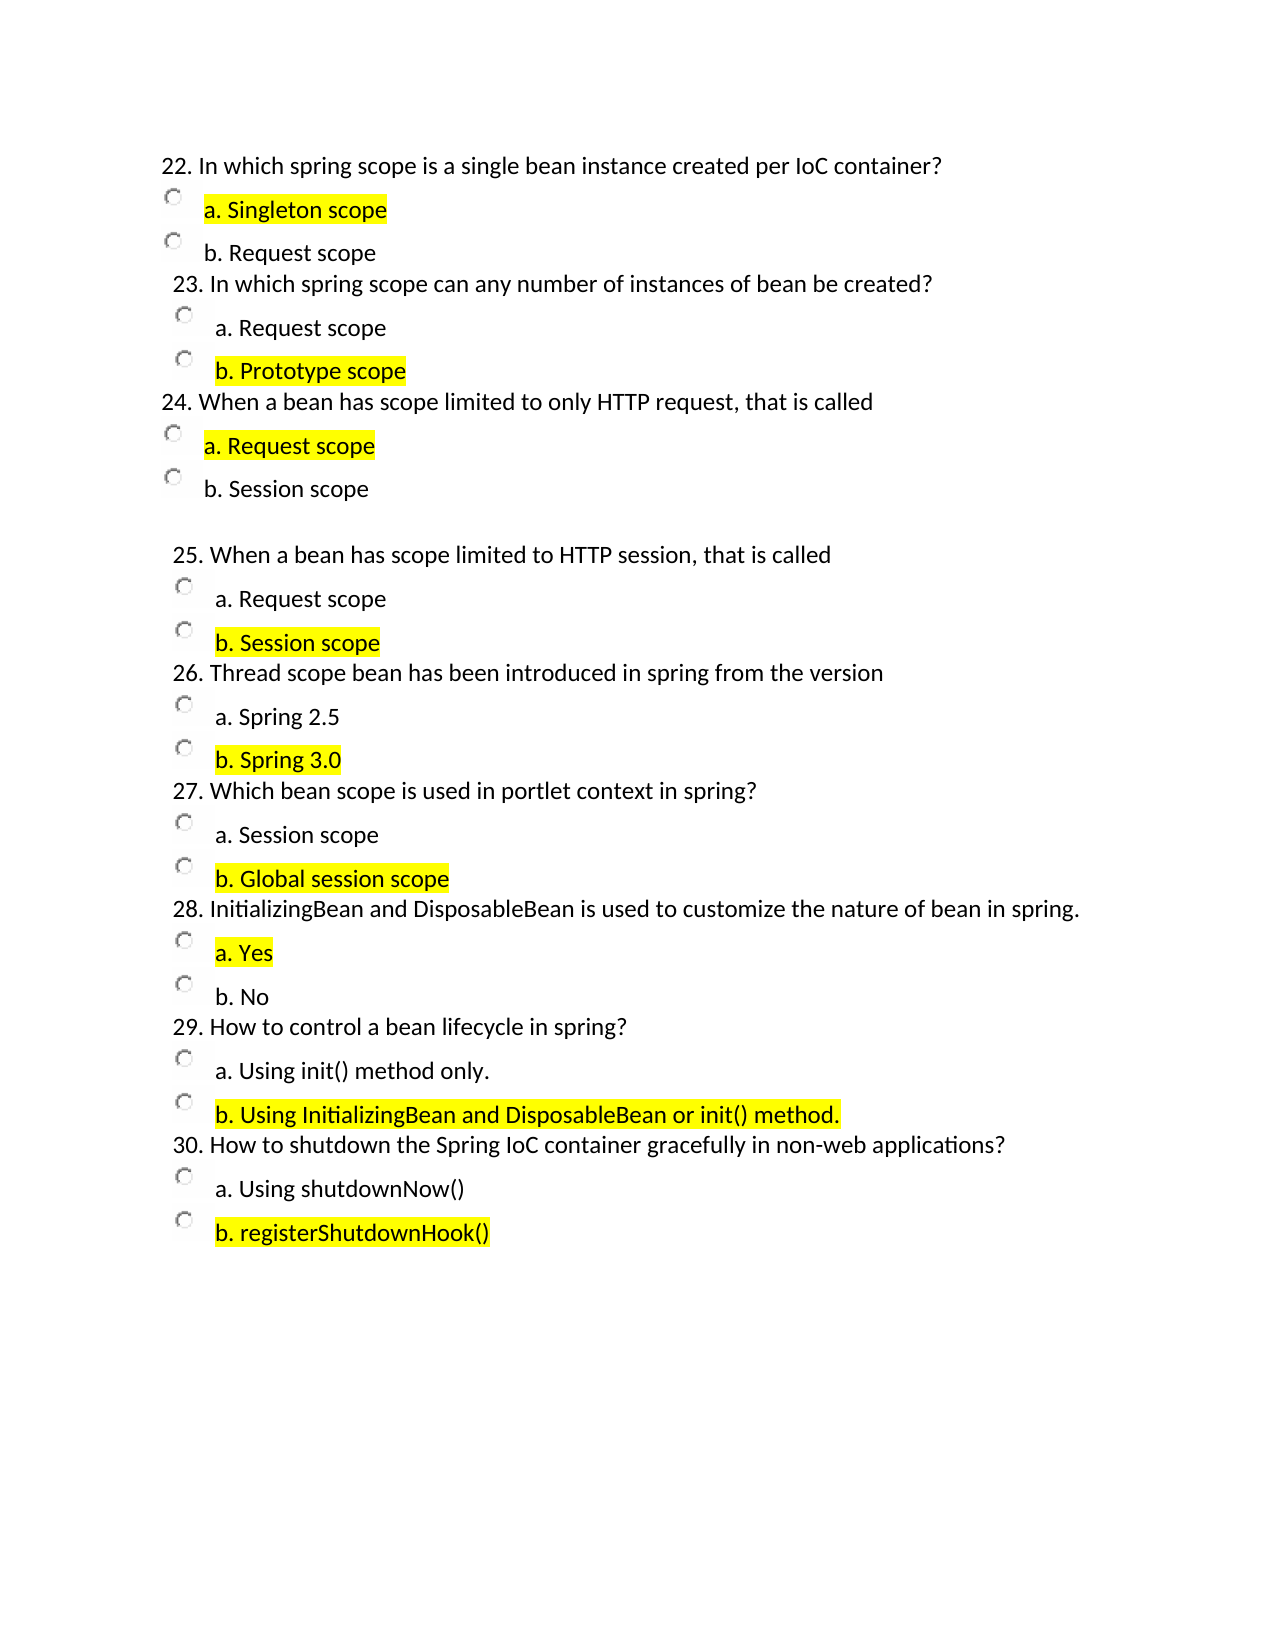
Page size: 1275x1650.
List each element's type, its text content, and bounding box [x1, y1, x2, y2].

picture [172, 1041, 215, 1080]
table_cell 29. How to control a bean lifecycle in spring? [161, 1011, 1124, 1042]
picture [172, 731, 215, 769]
table_cell b. Session scope [150, 460, 1125, 504]
picture [161, 416, 204, 455]
picture [172, 687, 215, 726]
picture [161, 224, 204, 262]
picture [172, 849, 215, 887]
table_cell b. registerShutdownHook() [161, 1204, 1124, 1247]
picture [172, 967, 215, 1005]
table_cell a. Request scope [150, 417, 1125, 460]
table_cell b. Global session scope [161, 850, 1124, 893]
table_cell b. Prototype scope [161, 342, 1124, 386]
table_cell a. Request scope [161, 570, 1124, 613]
picture [172, 923, 215, 962]
table_cell a. Singleton scope [150, 181, 1125, 224]
table_cell a. Spring 2.5 [161, 688, 1124, 731]
table_cell b. No [161, 968, 1124, 1011]
table_cell 26. Thread scope bean has been introduced in spring from the version [161, 657, 1124, 688]
table_cell a. Yes [161, 924, 1124, 967]
table_cell b. Session scope [161, 614, 1124, 657]
table_cell b. Spring 3.0 [161, 731, 1124, 775]
table_cell 27. Which bean scope is used in portlet context in spring? [161, 775, 1124, 806]
table_cell b. Using InitializingBean and DisposableBean or init() method. [161, 1086, 1124, 1129]
picture [172, 613, 215, 651]
picture [172, 569, 215, 608]
picture [172, 342, 215, 380]
picture [172, 1159, 215, 1198]
picture [172, 1203, 215, 1241]
picture [161, 460, 204, 498]
table_cell 28. InitializingBean and DisposableBean is used to customize the nature of bean in spring. [161, 893, 1124, 924]
table_cell 24. When a bean has scope limited to only HTTP request, that is called [150, 386, 1125, 417]
table_cell b. Request scope [150, 224, 1125, 386]
table_cell 22. In which spring scope is a single bean instance created per IoC container? [150, 150, 1125, 181]
picture [172, 1085, 215, 1123]
picture [172, 298, 215, 336]
table_cell a. Session scope [161, 806, 1124, 849]
table_cell a. Using init() method only. [161, 1042, 1124, 1086]
table_cell 30. How to shutdown the Spring IoC container gracefully in non-web applications? [161, 1129, 1124, 1160]
table_cell a. Request scope [161, 299, 1124, 342]
picture [172, 805, 215, 844]
table_header 25. When a bean has scope limited to HTTP session, that is called [161, 539, 1124, 570]
picture [161, 180, 204, 218]
table_cell a. Using shutdownNow() [161, 1160, 1124, 1203]
table_header 23. In which spring scope can any number of instances of bean be created? [161, 268, 1124, 298]
table_cell [150, 504, 1125, 1247]
